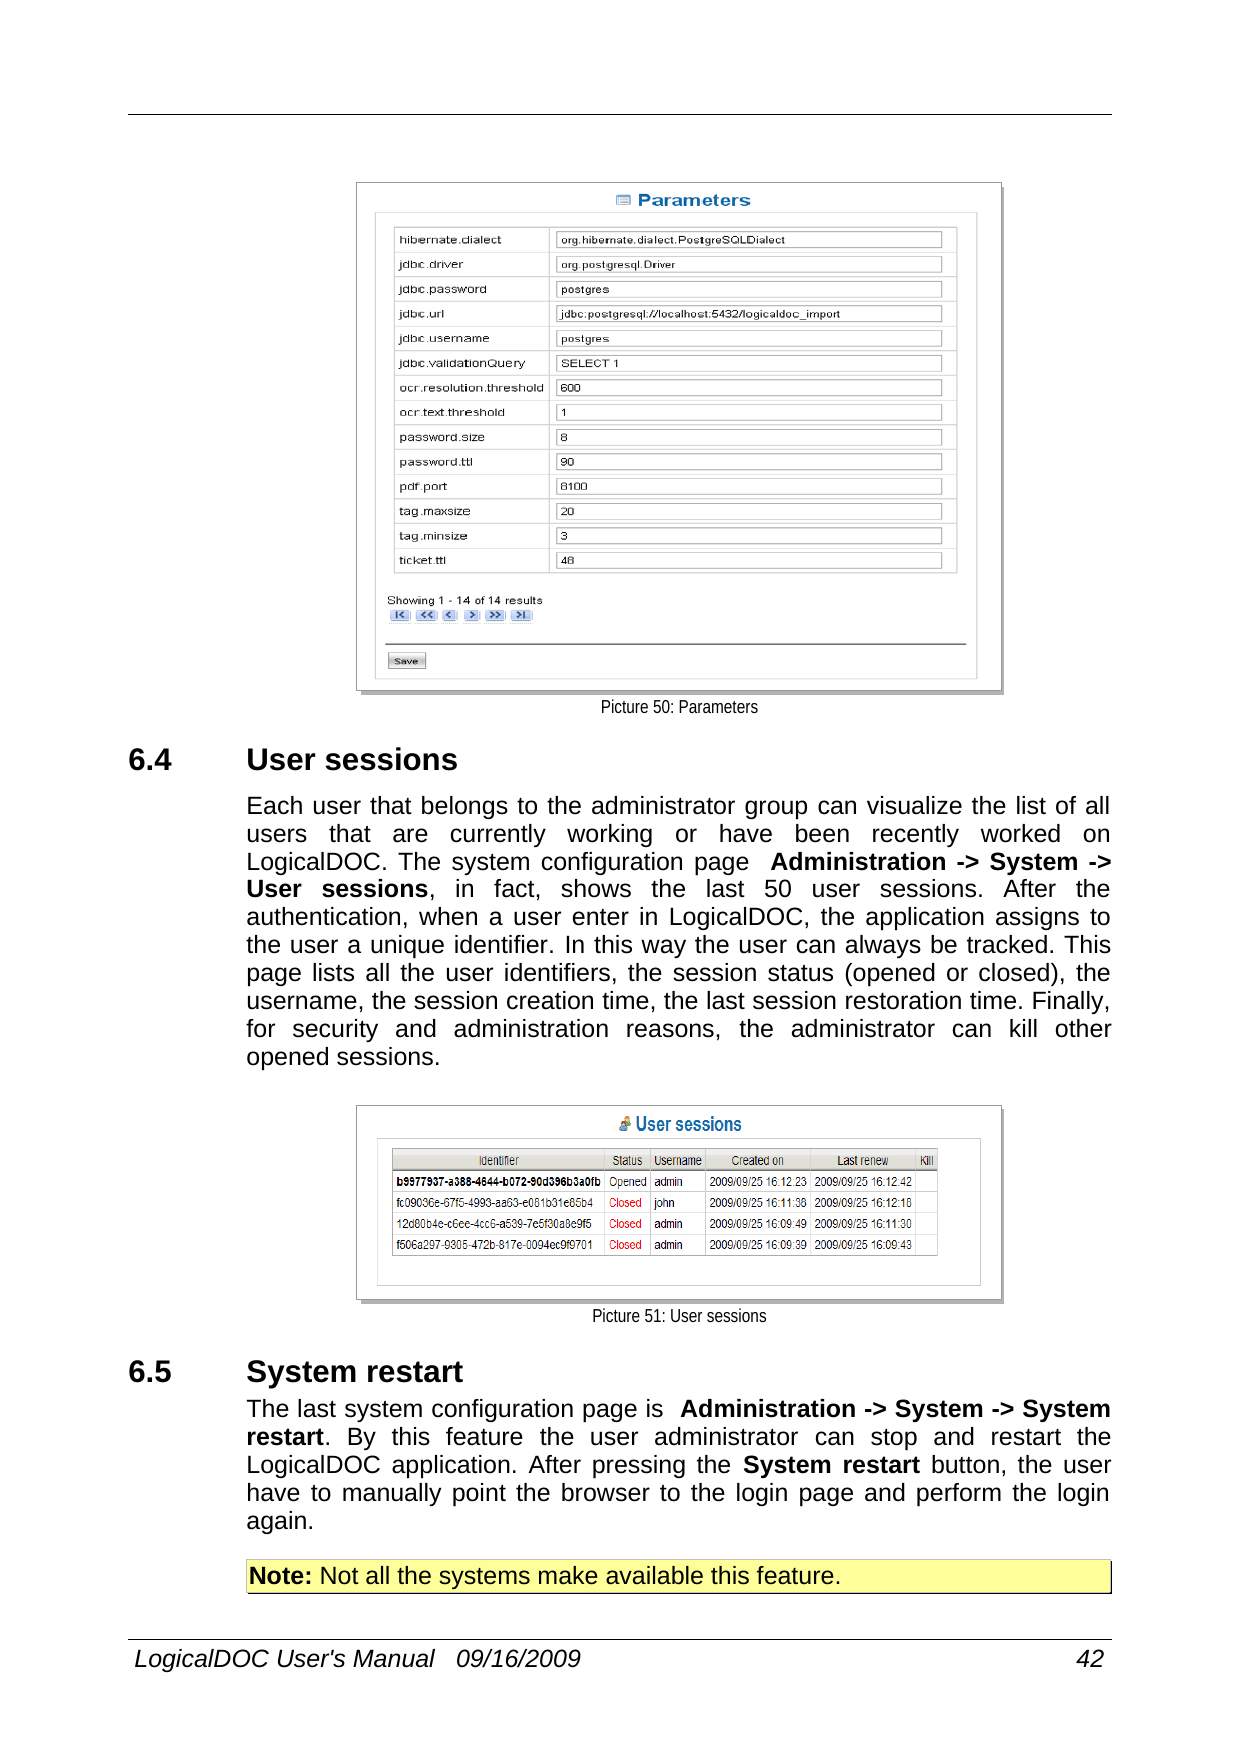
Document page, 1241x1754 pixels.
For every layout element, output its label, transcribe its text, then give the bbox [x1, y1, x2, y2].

text Each user that belongs to the administrator group can visualize the list of all users that are currently working or have been recently worked on LogicalDOC. The system configuration page Administration -> System -> User sessions, in fact, shows the last 50 user sessions. After the authentication, when a user enter in LogicalDOC, the application assigns to the user a unique identifier. In this way the user can always be tracked. This page lists all the user identifiers, the session status (opened or closed), the username, the session creation time, the last session restoration time. Finally, for security and administration reasons, the administrator can kill other opened sessions. [246, 792, 1112, 1071]
list Picture 51: User sessions [356, 1300, 1002, 1327]
text Note: Not all the systems make available this feature. [247, 1560, 1110, 1592]
subtitle System restart [128, 1096, 1112, 1388]
list Picture 50: Parameters [356, 691, 1002, 717]
text The last system configuration page is Administration -> System -> System restart. By this feature the user administrator can stop and restart the LogicalDOC application. After pressing the System restart button, the user have to manually point the browser to the login page and perform the login again. [246, 1395, 1112, 1534]
subtitle User sessions [128, 150, 1112, 777]
